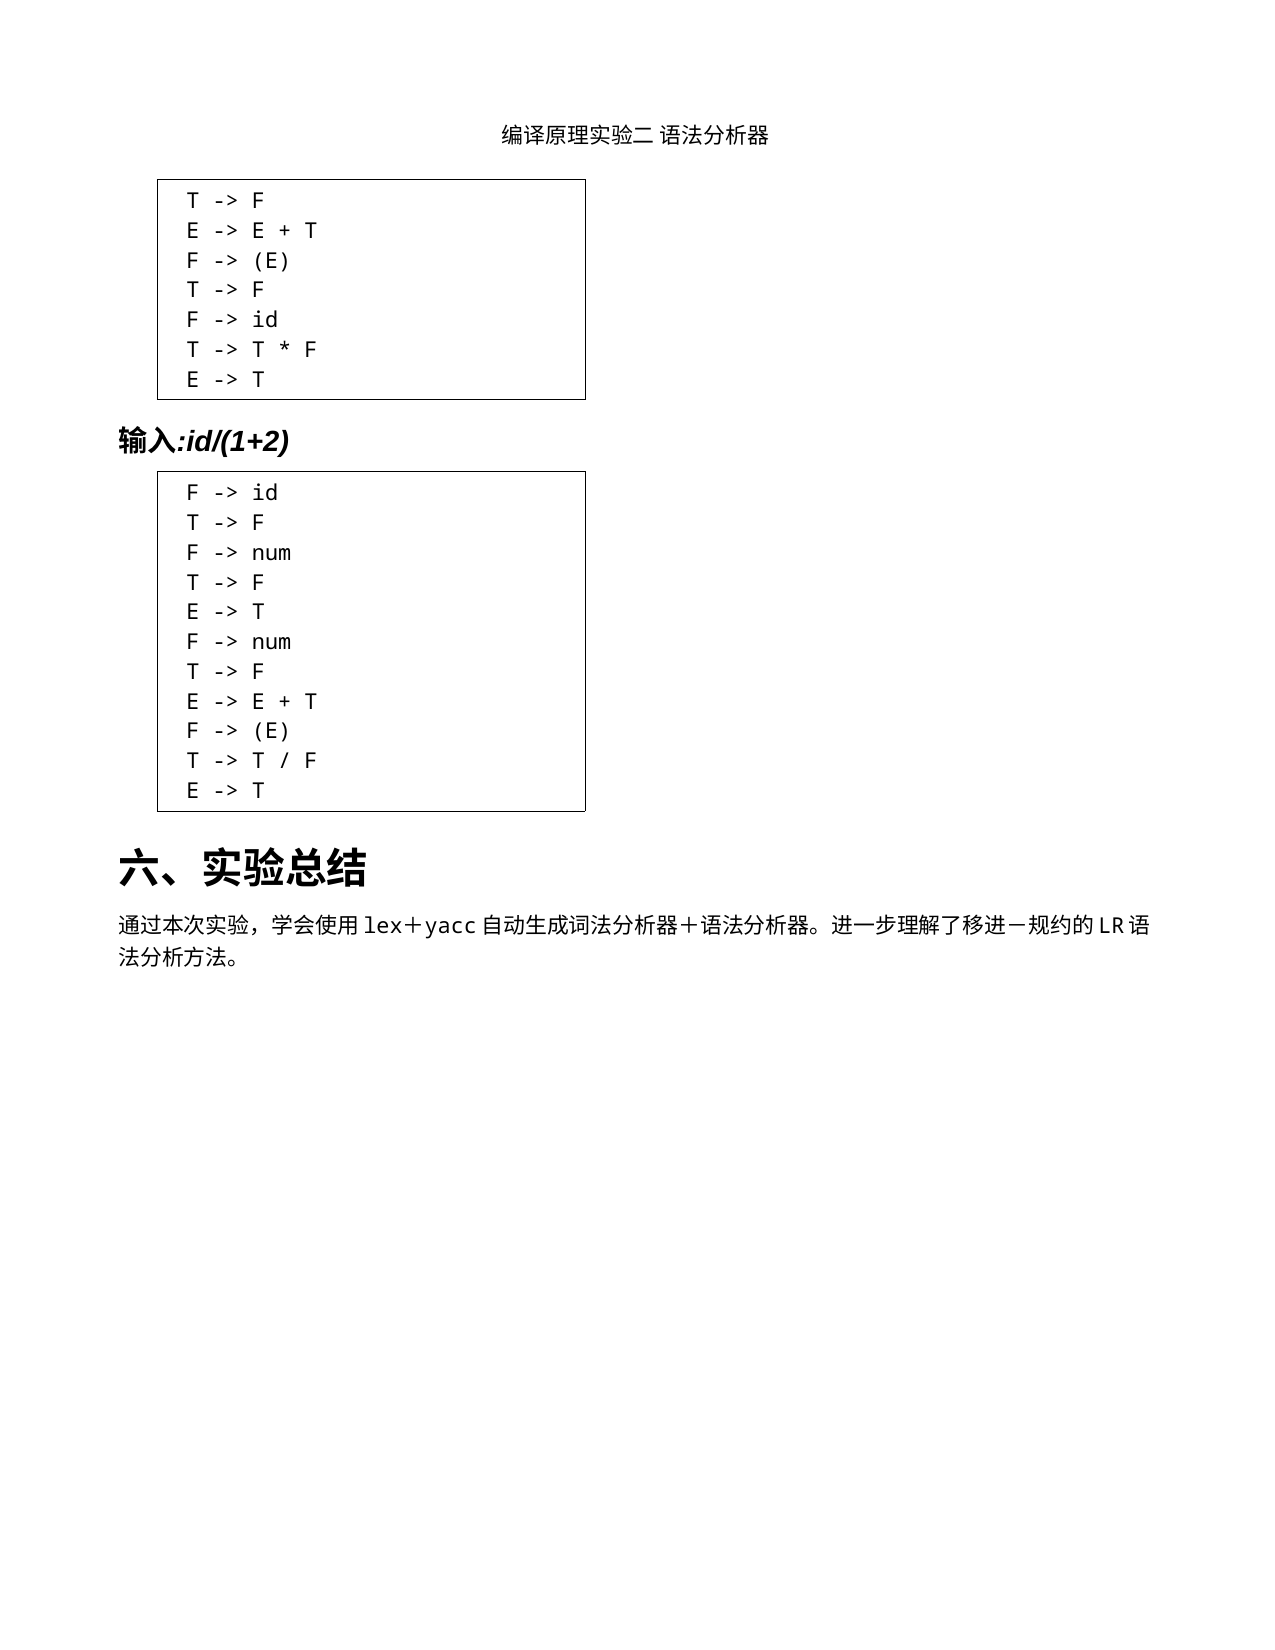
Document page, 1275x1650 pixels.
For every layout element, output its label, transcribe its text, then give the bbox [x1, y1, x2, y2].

table_header T -> F E -> E + T F -> (E) T -> F F -> id T -> T * F E -> T [158, 180, 585, 399]
subtitle 六、实验总结 [118, 836, 1157, 896]
table_header F -> id T -> F F -> num T -> F E -> T F -> num T -> F E -> E + T F -> (E) T -> T / F E -> T [158, 472, 585, 811]
text 通过本次实验，学会使用lex＋yacc自动生成词法分析器＋语法分析器。进一步理解了移进－规约的LR语法分析方法。 [118, 908, 1156, 972]
subtitle 输入:id/(1+2) [118, 424, 1157, 459]
